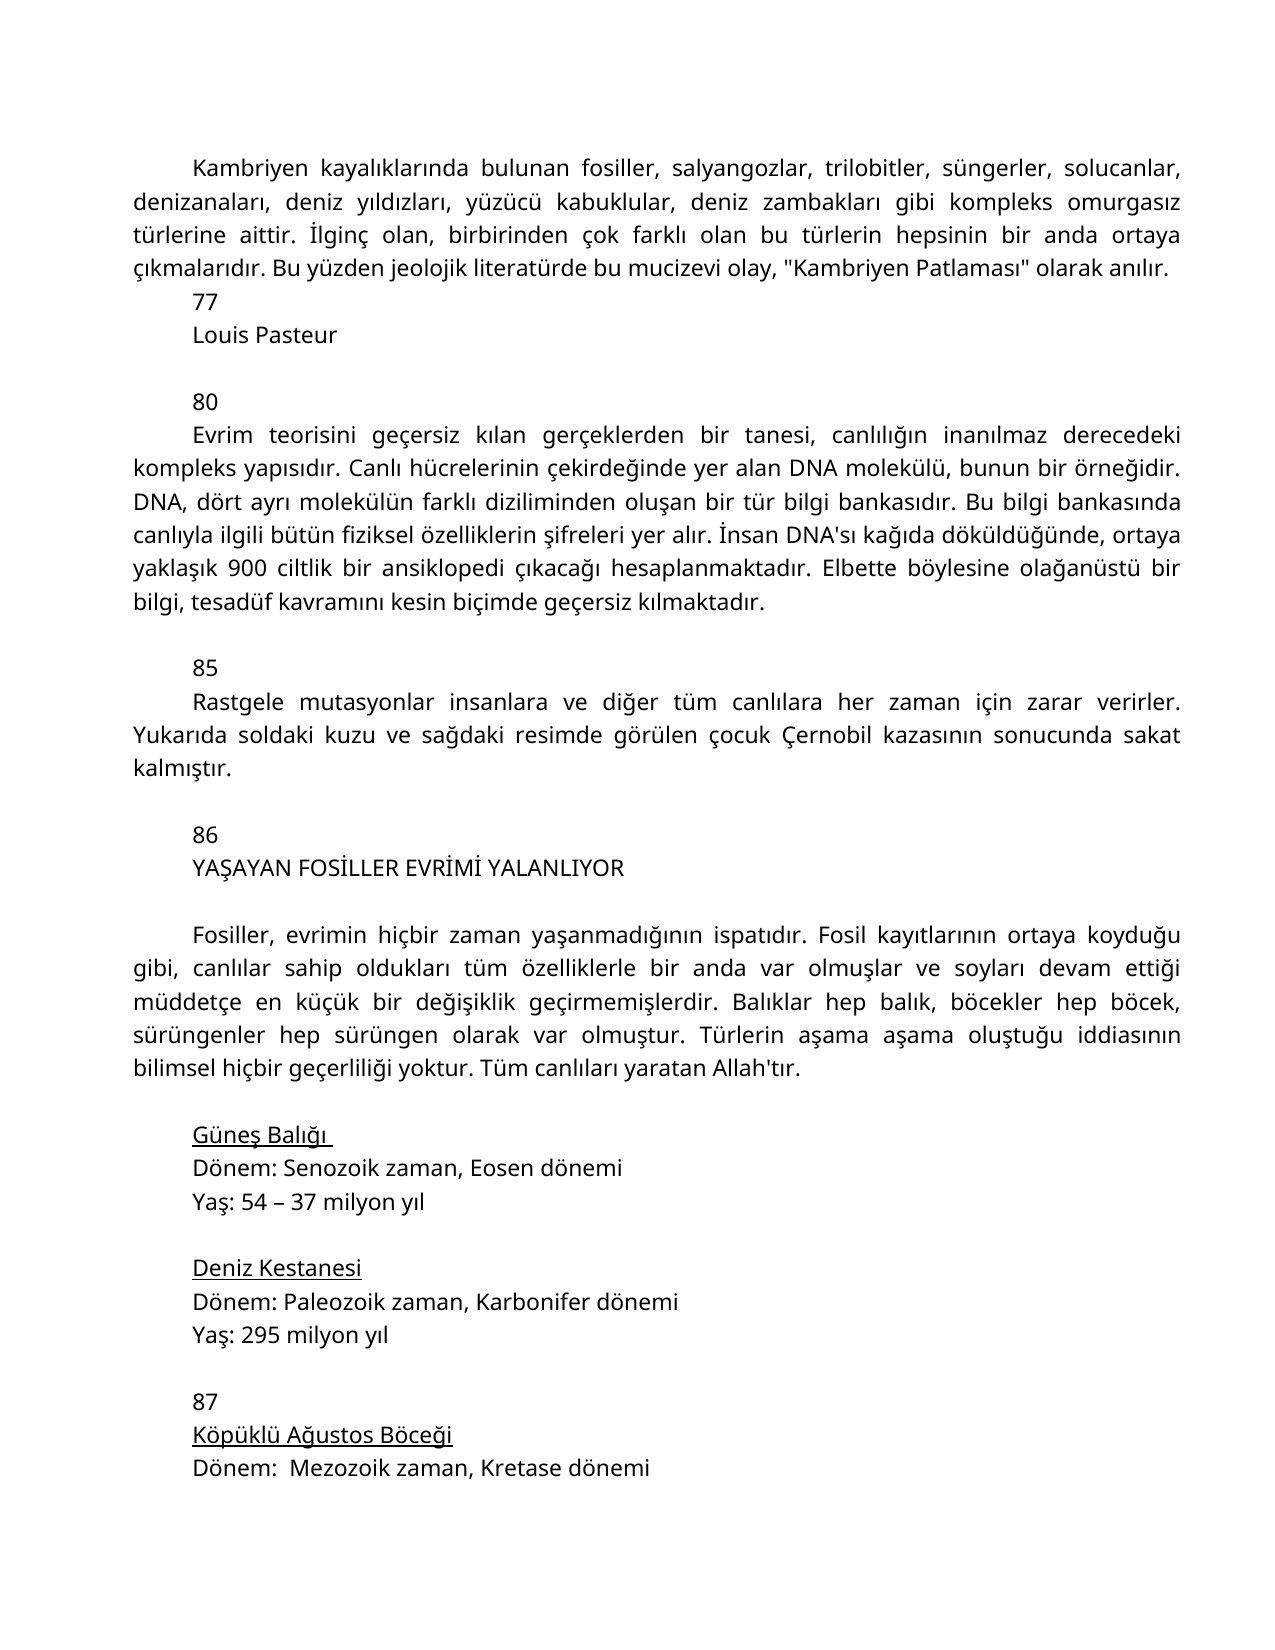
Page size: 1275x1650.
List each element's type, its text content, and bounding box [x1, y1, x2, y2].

text Dönem: Mezozoik zaman, Kretase dönemi [133, 1450, 1182, 1483]
text Fosiller, evrimin hiçbir zaman yaşanmadığının ispatıdır. Fosil kayıtlarının ortaya koyduğu gibi, canlılar sahip oldukları tüm özelliklerle bir anda var olmuşlar ve soyları devam ettiği müddetçe en küçük bir değişiklik geçirmemişlerdir. Balıklar hep balık, böcekler hep böcek, sürüngenler hep sürüngen olarak var olmuştur. Türlerin aşama aşama oluştuğu iddiasının bilimsel hiçbir geçerliliği yoktur. Tüm canlıları yaratan Allah'tır. [133, 917, 1182, 1083]
text Kambriyen kayalıklarında bulunan fosiller, salyangozlar, trilobitler, süngerler, solucanlar, denizanaları, deniz yıldızları, yüzücü kabuklular, deniz zambakları gibi kompleks omurgasız türlerine aittir. İlginç olan, birbirinden çok farklı olan bu türlerin hepsinin bir anda ortaya çıkmalarıdır. Bu yüzden jeolojik literatürde bu mucizevi olay, "Kambriyen Patlaması" olarak anılır. [133, 150, 1182, 283]
text Yaş: 54 – 37 milyon yıl [133, 1183, 1182, 1217]
text YAŞAYAN FOSİLLER EVRİMİ YALANLIYOR [133, 850, 1182, 883]
text 87 [133, 1383, 1182, 1417]
text 80 [133, 383, 1182, 417]
text 85 [133, 650, 1182, 683]
text Louis Pasteur [133, 317, 1182, 350]
text Dönem: Senozoik zaman, Eosen dönemi [133, 1150, 1182, 1183]
text Köpüklü Ağustos Böceği [133, 1417, 1182, 1450]
text 77 [133, 283, 1182, 317]
text Deniz Kestanesi [133, 1250, 1182, 1283]
text Dönem: Paleozoik zaman, Karbonifer dönemi [133, 1283, 1182, 1317]
text Yaş: 295 milyon yıl [133, 1317, 1182, 1350]
text Evrim teorisini geçersiz kılan gerçeklerden bir tanesi, canlılığın inanılmaz derecedeki kompleks yapısıdır. Canlı hücrelerinin çekirdeğinde yer alan DNA molekülü, bunun bir örneğidir. DNA, dört ayrı molekülün farklı diziliminden oluşan bir tür bilgi bankasıdır. Bu bilgi bankasında canlıyla ilgili bütün fiziksel özelliklerin şifreleri yer alır. İnsan DNA'sı kağıda döküldüğünde, ortaya yaklaşık 900 ciltlik bir ansiklopedi çıkacağı hesaplanmaktadır. Elbette böylesine olağanüstü bir bilgi, tesadüf kavramını kesin biçimde geçersiz kılmaktadır. [133, 417, 1182, 617]
text Güneş Balığı [133, 1117, 1182, 1150]
text Rastgele mutasyonlar insanlara ve diğer tüm canlılara her zaman için zarar verirler. Yukarıda soldaki kuzu ve sağdaki resimde görülen çocuk Çernobil kazasının sonucunda sakat kalmıştır. [133, 683, 1182, 783]
text 86 [133, 817, 1182, 850]
